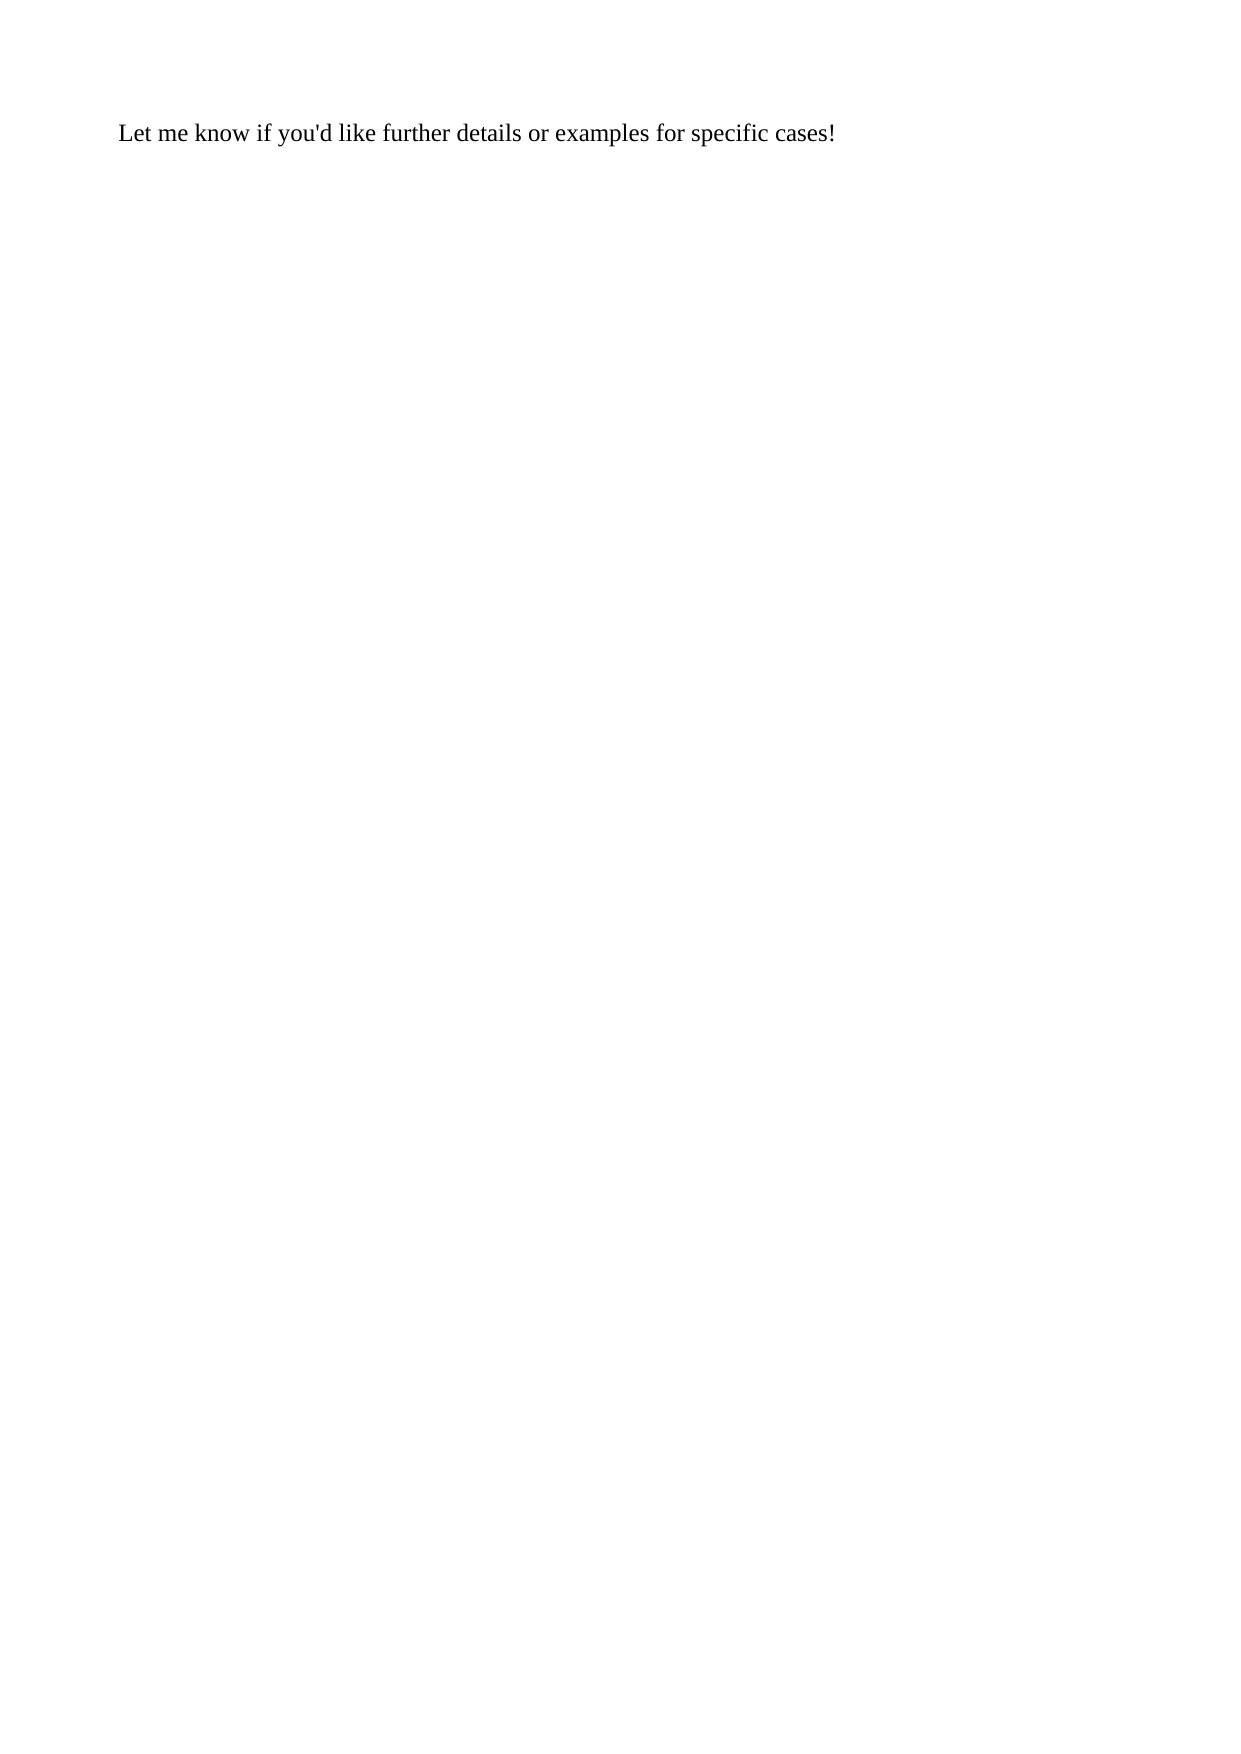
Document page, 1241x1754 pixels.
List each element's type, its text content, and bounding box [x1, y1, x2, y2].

text Let me know if you'd like further details or examples for specific cases! [118, 118, 1122, 147]
